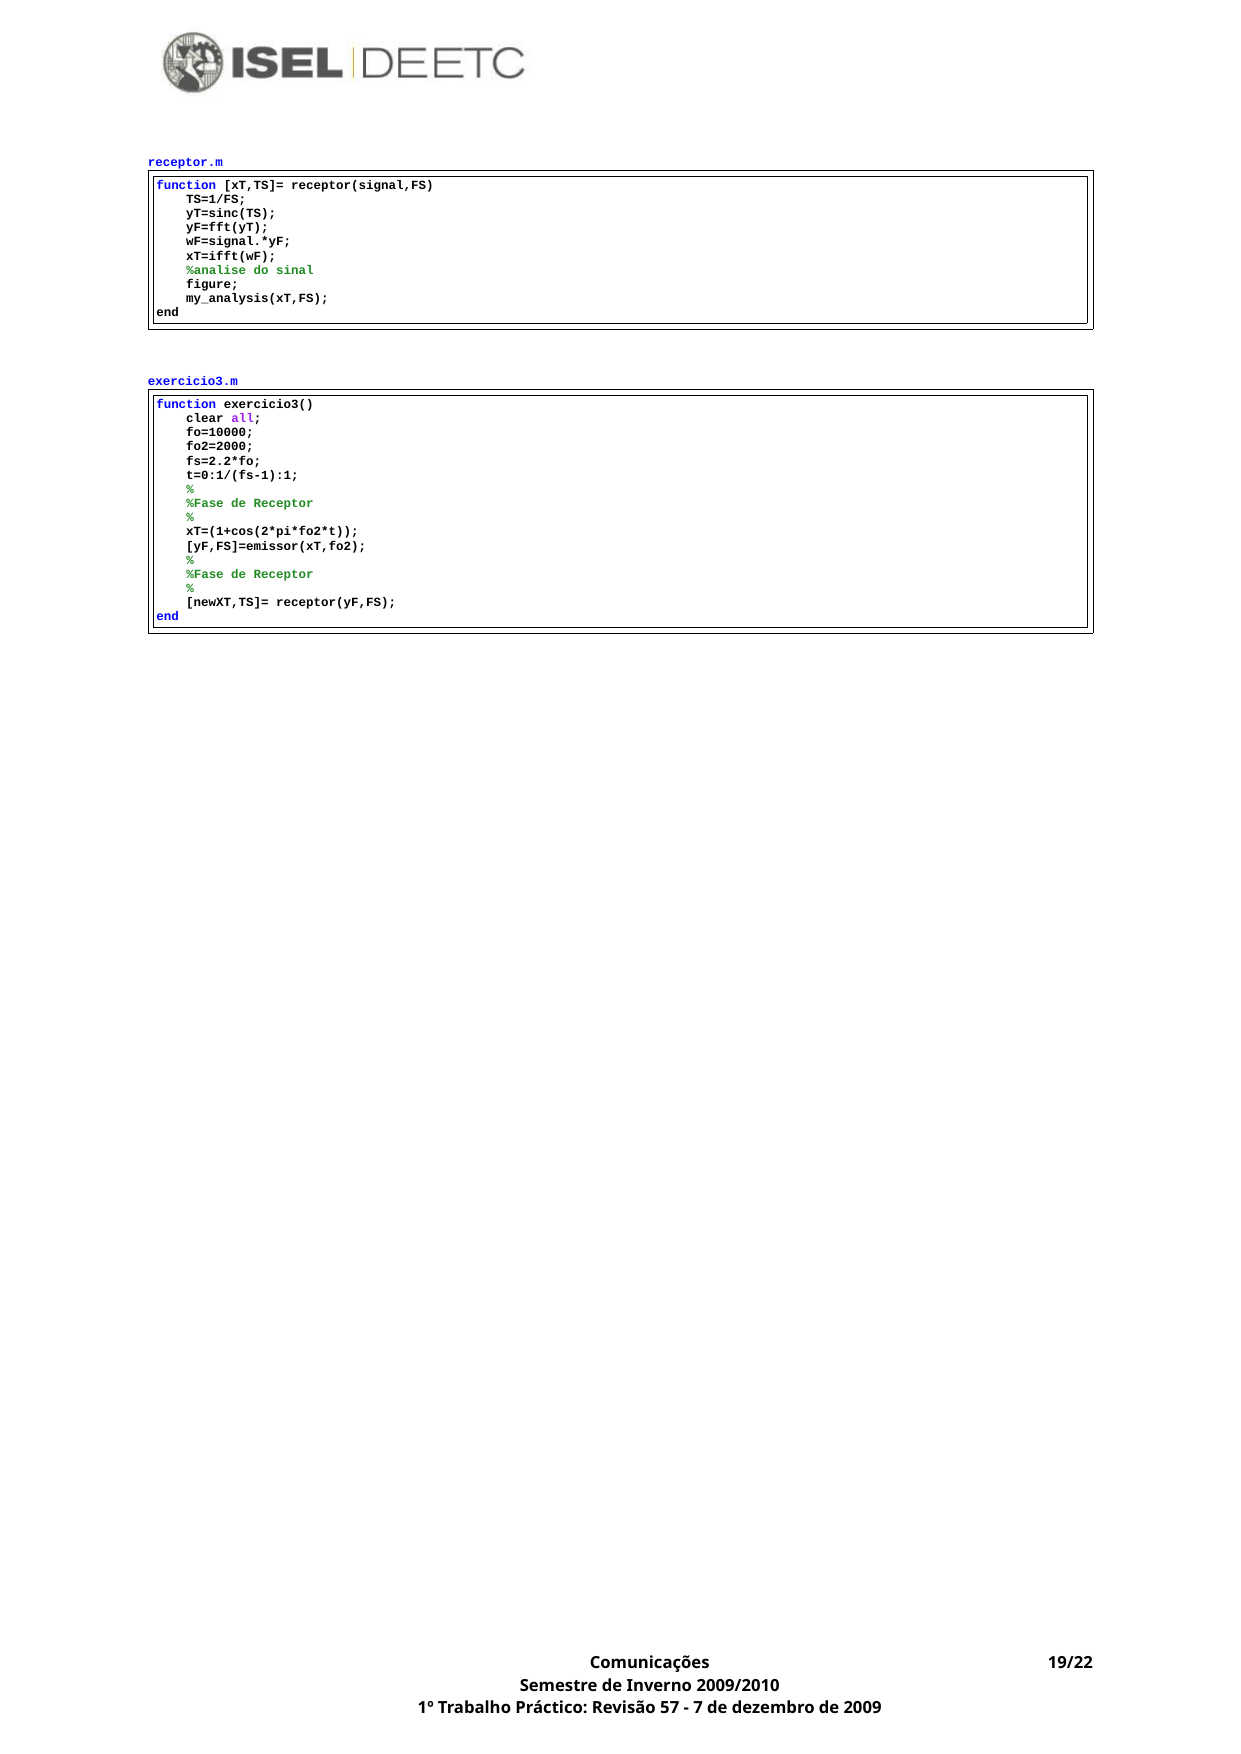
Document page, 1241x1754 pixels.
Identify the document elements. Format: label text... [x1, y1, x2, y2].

text fo2=2000; [154, 432, 1087, 446]
text fs=2.2*fo; [154, 446, 1087, 460]
text TS=1/FS; [154, 184, 1087, 199]
text % [154, 574, 1087, 588]
text [149, 574, 153, 588]
text xT=ifft(wF); [154, 241, 1087, 255]
text [1088, 574, 1093, 588]
text receptor.m [148, 156, 1093, 170]
text my_analysis(xT,FS); [154, 284, 1087, 298]
text %Fase de Receptor [154, 559, 1087, 574]
text % [154, 545, 1087, 559]
text xT=(1+cos(2*pi*fo2*t)); [154, 517, 1087, 531]
text function [xT,TS]= receptor(signal,FS) [149, 171, 1093, 184]
text t=0:1/(fs-1):1; [154, 460, 1087, 474]
text fo=10000; [154, 418, 1087, 432]
text [149, 503, 153, 517]
picture [153, 17, 555, 118]
text %Fase de Receptor [154, 489, 1087, 503]
text % [1088, 474, 1093, 489]
text % [1088, 545, 1093, 559]
text function exercicio3() [154, 396, 1087, 404]
text function exercicio3() [149, 390, 1093, 404]
text [newXT,TS]= receptor(yF,FS); [154, 588, 1087, 602]
text % [154, 474, 1087, 489]
text yT=sinc(TS); [154, 199, 1087, 213]
text % [149, 474, 153, 489]
text [yF,FS]=emissor(xT,fo2); [154, 531, 1087, 545]
text end [149, 298, 1093, 329]
text end [149, 602, 1093, 633]
text %analise do sinal [154, 255, 1087, 269]
text function [xT,TS]= receptor(signal,FS) [154, 177, 1087, 184]
text clear all; [154, 404, 1087, 418]
text figure; [154, 269, 1087, 284]
text [1088, 503, 1093, 517]
text % [154, 503, 1087, 517]
text exercicio3.m [148, 375, 1093, 389]
text yF=fft(yT); [154, 213, 1087, 227]
text wF=signal.*yF; [154, 227, 1087, 241]
text % [149, 545, 153, 559]
